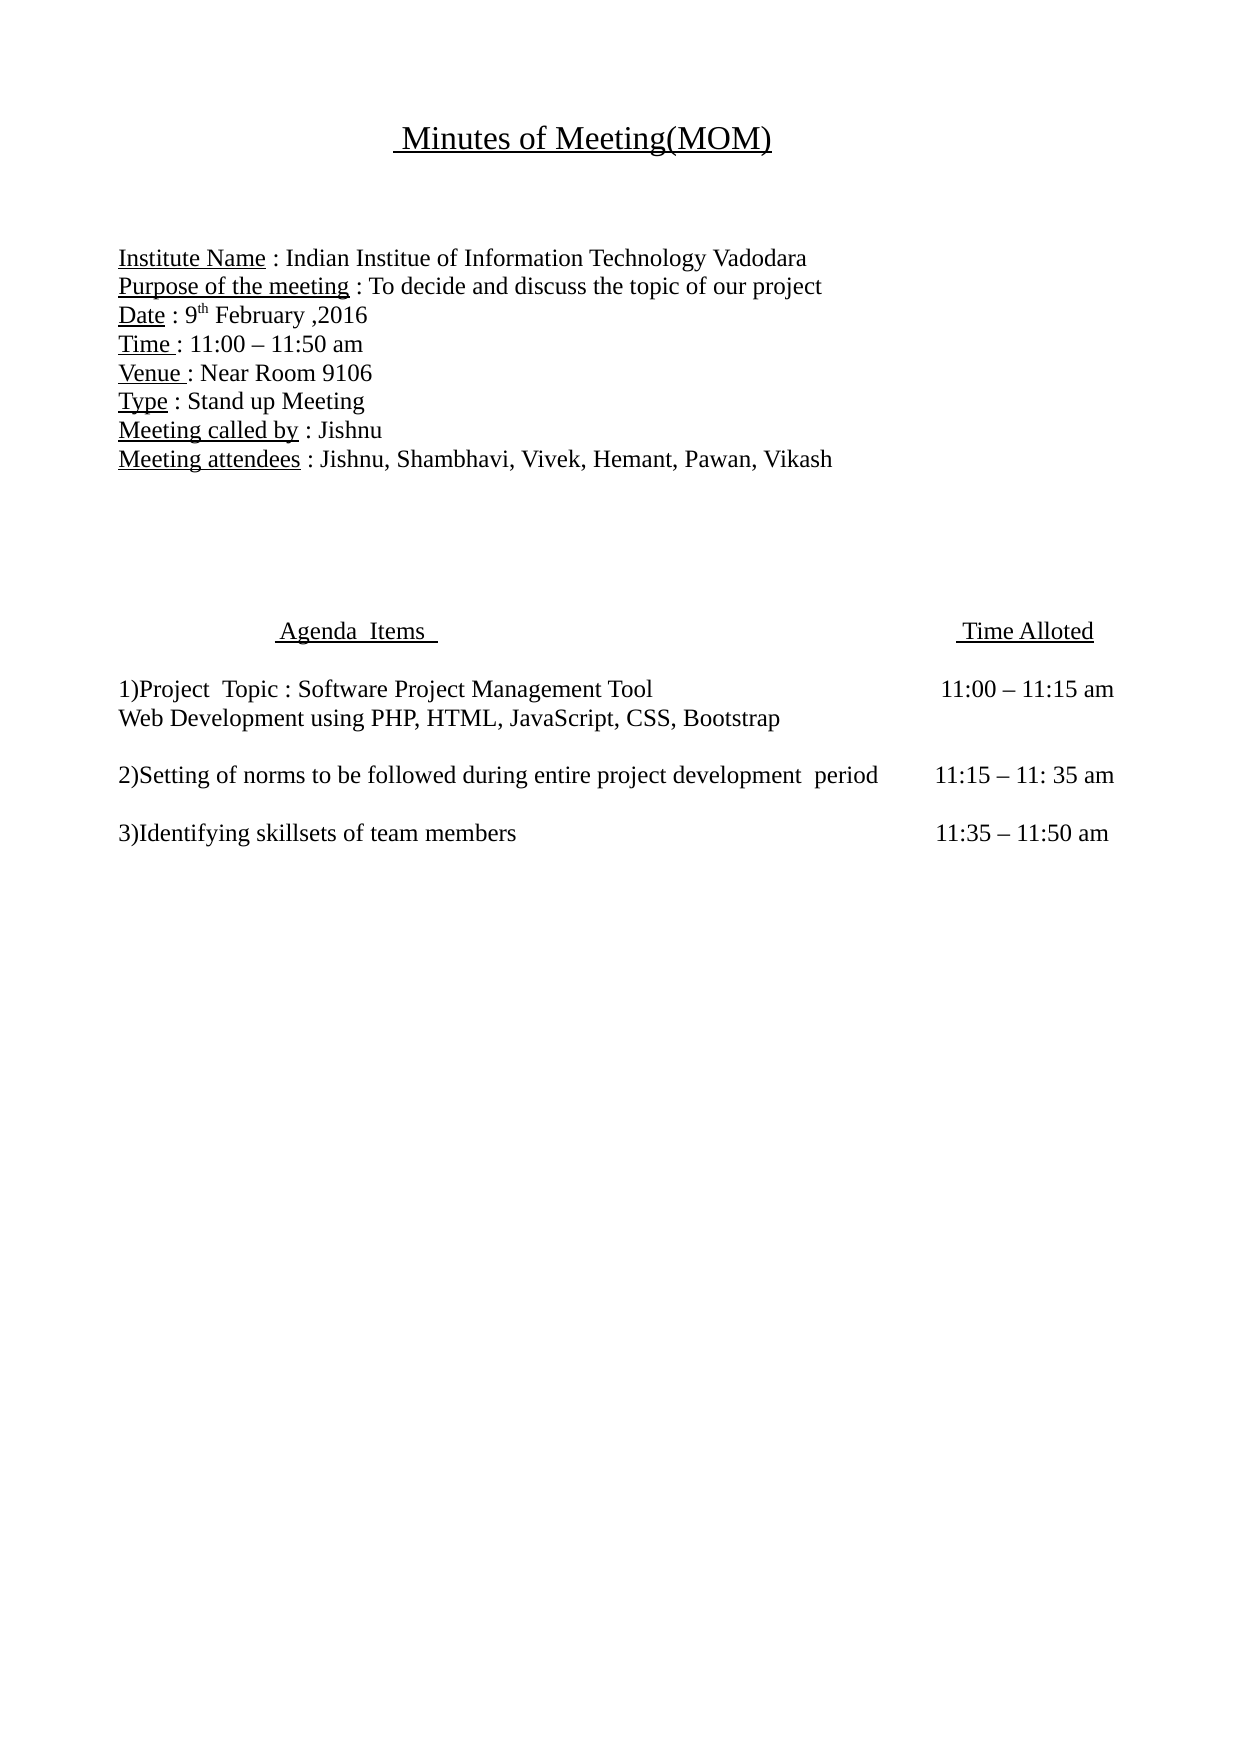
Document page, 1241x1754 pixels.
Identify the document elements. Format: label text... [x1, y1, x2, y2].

text Purpose of the meeting : To decide and discuss the topic of our project [118, 271, 1122, 300]
text Meeting called by : Jishnu [118, 415, 1122, 444]
text Type : Stand up Meeting [118, 386, 1122, 415]
text Meeting attendees : Jishnu, Shambhavi, Vivek, Hemant, Pawan, Vikash [118, 444, 1122, 473]
text Date : 9th February ,2016 [118, 300, 1122, 329]
text 1)Project Topic : Software Project Management Tool 11:00 – 11:15 am [118, 674, 1122, 703]
text Web Development using PHP, HTML, JavaScript, CSS, Bootstrap [118, 703, 1122, 731]
text Minutes of Meeting(MOM) [118, 118, 1122, 156]
text 3)Identifying skillsets of team members 11:35 – 11:50 am [118, 818, 1122, 846]
text 2)Setting of norms to be followed during entire project development period 11:15 – 11: 35 am [118, 760, 1122, 789]
text Venue : Near Room 9106 [118, 358, 1122, 386]
text Time : 11:00 – 11:50 am [118, 329, 1122, 358]
text Institute Name : Indian Institue of Information Technology Vadodara [118, 243, 1122, 271]
text Agenda Items Time Alloted [118, 616, 1122, 645]
